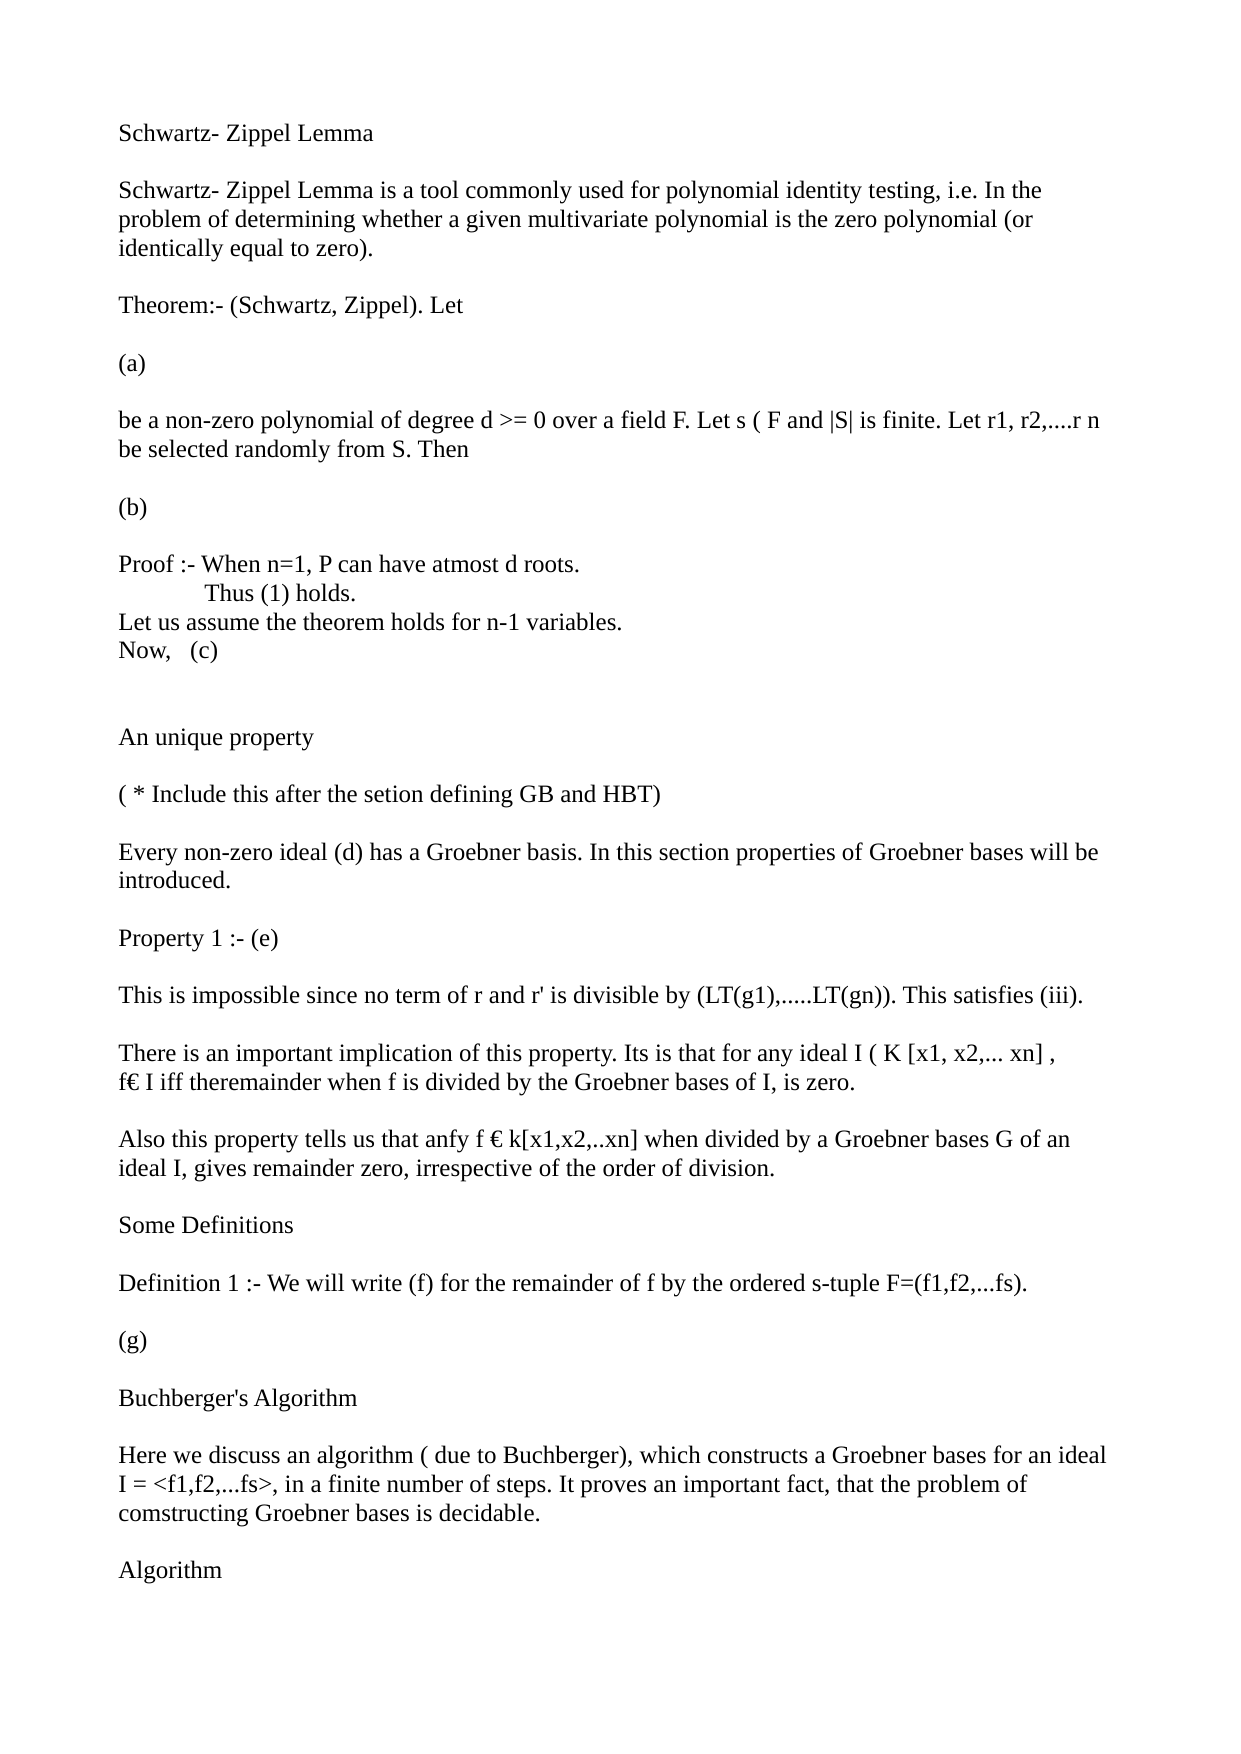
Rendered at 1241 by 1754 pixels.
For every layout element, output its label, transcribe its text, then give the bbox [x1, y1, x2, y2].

text This is impossible since no term of r and r' is divisible by (LT(g1),.....LT(gn)). This satisfies (iii). [118, 981, 1122, 1009]
text Here we discuss an algorithm ( due to Buchberger), which constructs a Groebner bases for an ideal I = <f1,f2,...fs>, in a finite number of steps. It proves an important fact, that the problem of comstructing Groebner bases is decidable. [118, 1441, 1122, 1527]
text (a) [118, 348, 1122, 377]
text (g) [118, 1326, 1122, 1354]
text Definition 1 :- We will write (f) for the remainder of f by the ordered s-tuple F=(f1,f2,...fs). [118, 1268, 1122, 1297]
text Let us assume the theorem holds for n-1 variables. [118, 607, 1122, 636]
text Property 1 :- (e) [118, 923, 1122, 952]
text Theorem:- (Schwartz, Zippel). Let [118, 291, 1122, 319]
text Schwartz- Zippel Lemma is a tool commonly used for polynomial identity testing, i.e. In the problem of determining whether a given multivariate polynomial is the zero polynomial (or identically equal to zero). [118, 176, 1122, 262]
text (b) [118, 492, 1122, 521]
text Every non-zero ideal (d) has a Groebner basis. In this section properties of Groebner bases will be introduced. [118, 837, 1122, 894]
text Buchberger's Algorithm [118, 1383, 1122, 1412]
text ( * Include this after the setion defining GB and HBT) [118, 779, 1122, 808]
text Some Definitions [118, 1211, 1122, 1239]
text Algorithm [118, 1556, 1122, 1584]
text f€ I iff theremainder when f is divided by the Groebner bases of I, is zero. [118, 1067, 1122, 1096]
text be a non-zero polynomial of degree d >= 0 over a field F. Let s ( F and |S| is finite. Let r1, r2,....r n be selected randomly from S. Then [118, 406, 1122, 463]
text There is an important implication of this property. Its is that for any ideal I ( K [x1, x2,... xn] , [118, 1038, 1122, 1067]
text Proof :- When n=1, P can have atmost d roots. [118, 549, 1122, 578]
text Thus (1) holds. [118, 578, 1122, 607]
text Schwartz- Zippel Lemma [118, 118, 1122, 147]
text An unique property [118, 722, 1122, 751]
text Now, (c) [118, 636, 1122, 664]
text Also this property tells us that anfy f € k[x1,x2,..xn] when divided by a Groebner bases G of an ideal I, gives remainder zero, irrespective of the order of division. [118, 1124, 1122, 1182]
